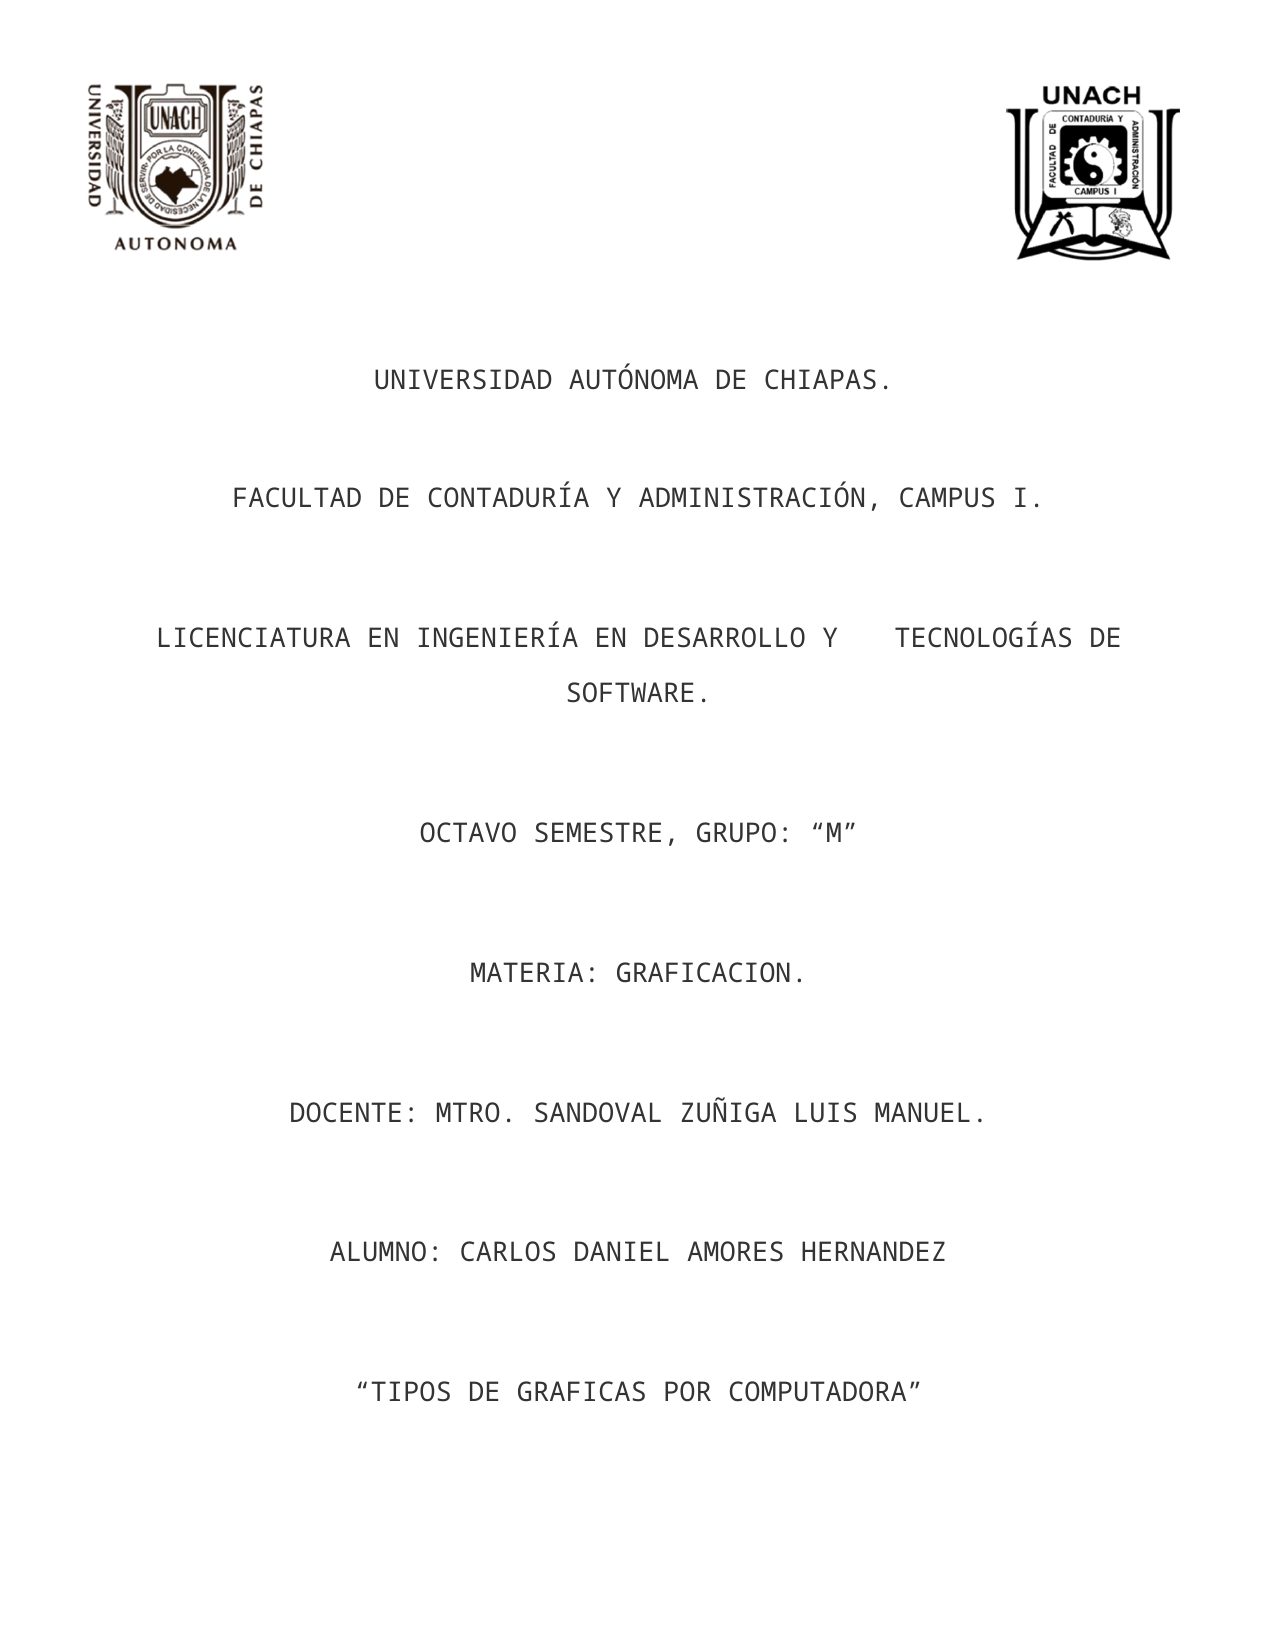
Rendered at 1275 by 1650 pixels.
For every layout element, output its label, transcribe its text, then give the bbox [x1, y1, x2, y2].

text ALUMNO: CARLOS DANIEL AMORES HERNANDEZ [132, 1233, 1144, 1270]
picture [1006, 84, 1180, 263]
picture [87, 79, 263, 255]
text MATERIA: GRAFICACION. [132, 953, 1145, 990]
text FACULTAD DE CONTADURÍA Y ADMINISTRACIÓN, CAMPUS I. [132, 478, 1144, 515]
text OCTAVO SEMESTRE, GRUPO: “M” [132, 813, 1145, 850]
text DOCENTE: MTRO. SANDOVAL ZUÑIGA LUIS MANUEL. [132, 1093, 1145, 1130]
text UNIVERSIDAD AUTÓNOMA DE CHIAPAS. [123, 360, 1144, 397]
text “TIPOS DE GRAFICAS POR COMPUTADORA” [132, 1373, 1145, 1409]
text LICENCIATURA EN INGENIERÍA EN DESARROLLO Y TECNOLOGÍAS DE SOFTWARE. [132, 618, 1145, 711]
